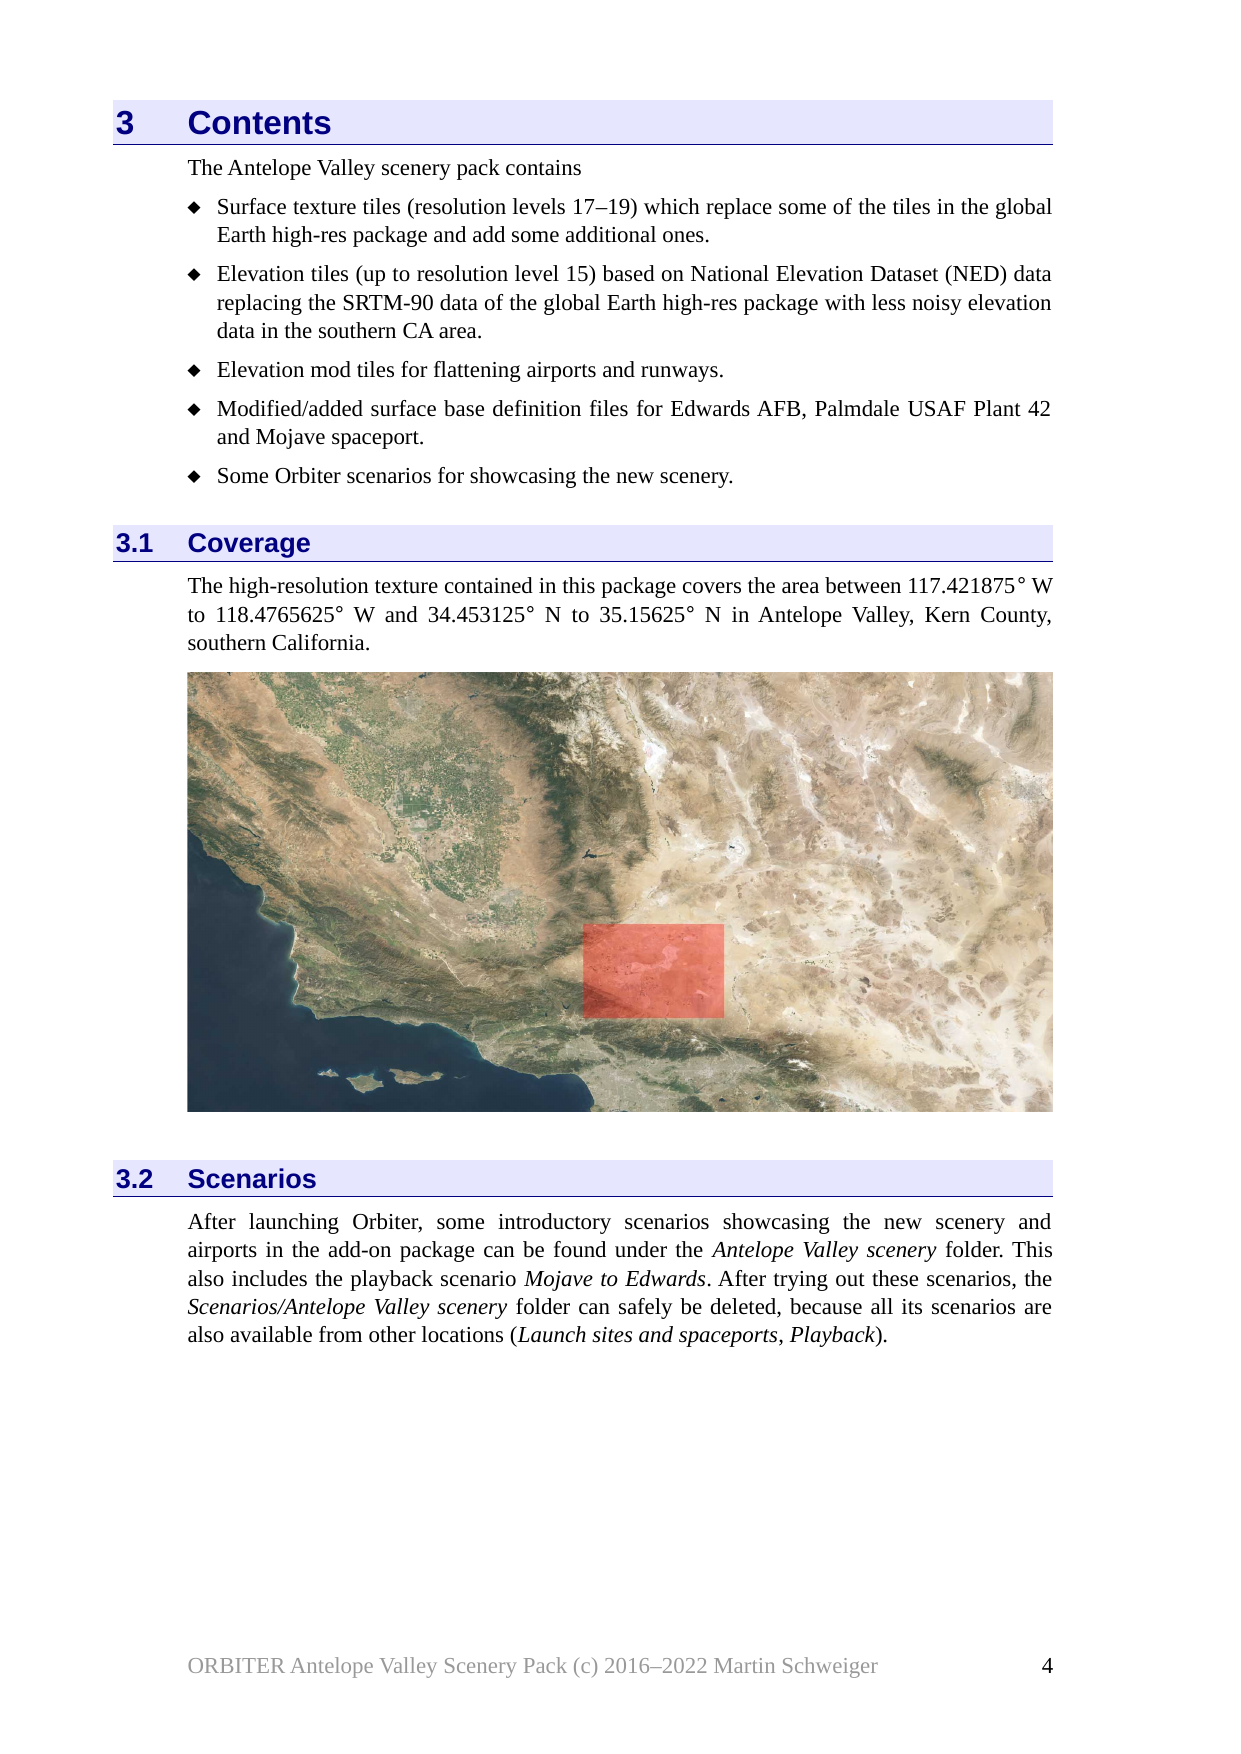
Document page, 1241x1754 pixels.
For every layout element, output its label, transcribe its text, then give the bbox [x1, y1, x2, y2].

subtitle Contents [113, 100, 1053, 144]
text After launching Orbiter, some introductory scenarios showcasing the new scenery and airports in the add-on package can be found under the Antelope Valley scenery folder. This also includes the playback scenario Mojave to Edwards. After trying out these scenarios, the Scenarios/Antelope Valley scenery folder can safely be deleted, because all its scenarios are also available from other locations (Launch sites and spaceports, Playback). [187, 1207, 1053, 1348]
text The Antelope Valley scenery pack contains [187, 153, 1053, 181]
subtitle Scenarios [113, 1160, 1053, 1196]
list Elevation mod tiles for flattening airports and runways. [187, 355, 1053, 383]
subtitle Coverage [113, 525, 1053, 561]
list Modified/added surface base definition files for Edwards AFB, Palmdale USAF Plant 42 and Mojave spaceport. [187, 394, 1053, 450]
list Elevation tiles (up to resolution level 15) based on National Elevation Dataset (NED) data replacing the SRTM-90 data of the global Earth high-res package with less noisy elevation data in the southern CA area. [187, 259, 1053, 344]
list Some Orbiter scenarios for showcasing the new scenery. [187, 461, 1053, 489]
text The high-resolution texture contained in this package covers the area between 117.421875° W to 118.4765625° W and 34.453125° N to 35.15625° N in Antelope Valley, Kern County, southern California. [187, 571, 1053, 656]
picture [187, 672, 1053, 1112]
list Surface texture tiles (resolution levels 17–19) which replace some of the tiles in the global Earth high-res package and add some additional ones. [187, 192, 1053, 248]
